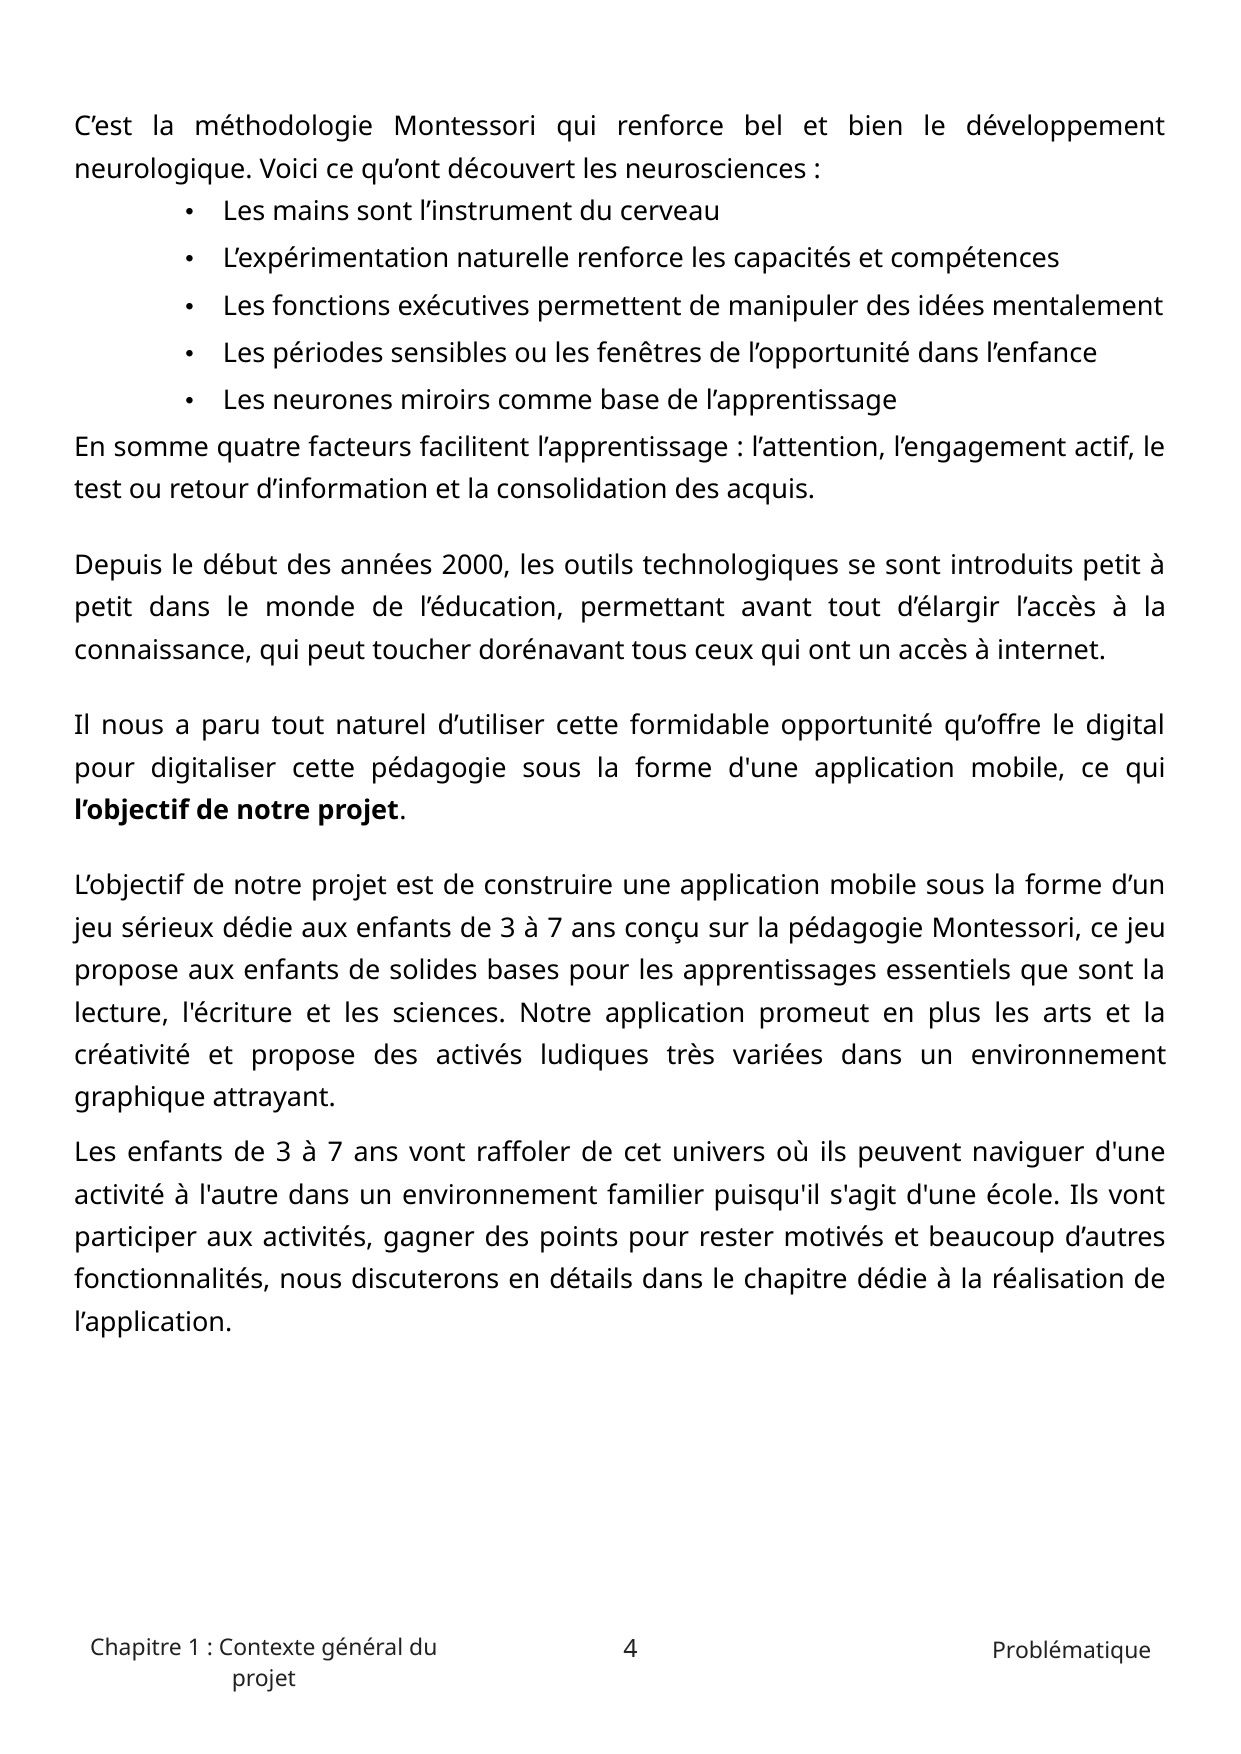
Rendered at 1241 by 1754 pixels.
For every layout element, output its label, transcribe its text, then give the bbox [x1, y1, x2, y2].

list Les fonctions exécutives permettent de manipuler des idées mentalement [185, 286, 1167, 323]
text Il nous a paru tout naturel d’utiliser cette formidable opportunité qu’offre le digital pour digitaliser cette pédagogie sous la forme d'une application mobile, ce qui l’objectif de notre projet. [74, 706, 1167, 827]
list Les périodes sensibles ou les fenêtres de l’opportunité dans l’enfance [185, 333, 1167, 370]
text L’objectif de notre projet est de construire une application mobile sous la forme d’un jeu sérieux dédie aux enfants de 3 à 7 ans conçu sur la pédagogie Montessori, ce jeu propose aux enfants de solides bases pour les apprentissages essentiels que sont la lecture, l'écriture et les sciences. Notre application promeut en plus les arts et la créativité et propose des activés ludiques très variées dans un environnement graphique attrayant. [74, 866, 1167, 1115]
text En somme quatre facteurs facilitent l’apprentissage : l’attention, l’engagement actif, le test ou retour d’information et la consolidation des acquis. [74, 428, 1167, 507]
list Les neurones miroirs comme base de l’apprentissage [185, 380, 1167, 417]
text Depuis le début des années 2000, les outils technologiques se sont introduits petit à petit dans le monde de l’éducation, permettant avant tout d’élargir l’accès à la connaissance, qui peut toucher dorénavant tous ceux qui ont un accès à internet. [74, 545, 1167, 667]
list Les mains sont l’instrument du cerveau [185, 192, 1167, 228]
list L’expérimentation naturelle renforce les capacités et compétences [185, 239, 1167, 276]
text C’est la méthodologie Montessori qui renforce bel et bien le développement neurologique. Voici ce qu’ont découvert les neurosciences : [74, 107, 1167, 186]
text Les enfants de 3 à 7 ans vont raffoler de cet univers où ils peuvent naviguer d'une activité à l'autre dans un environnement familier puisqu'il s'agit d'une école. Ils vont participer aux activités, gagner des points pour rester motivés et beaucoup d’autres fonctionnalités, nous discuterons en détails dans le chapitre dédie à la réalisation de l’application. [74, 1133, 1167, 1339]
